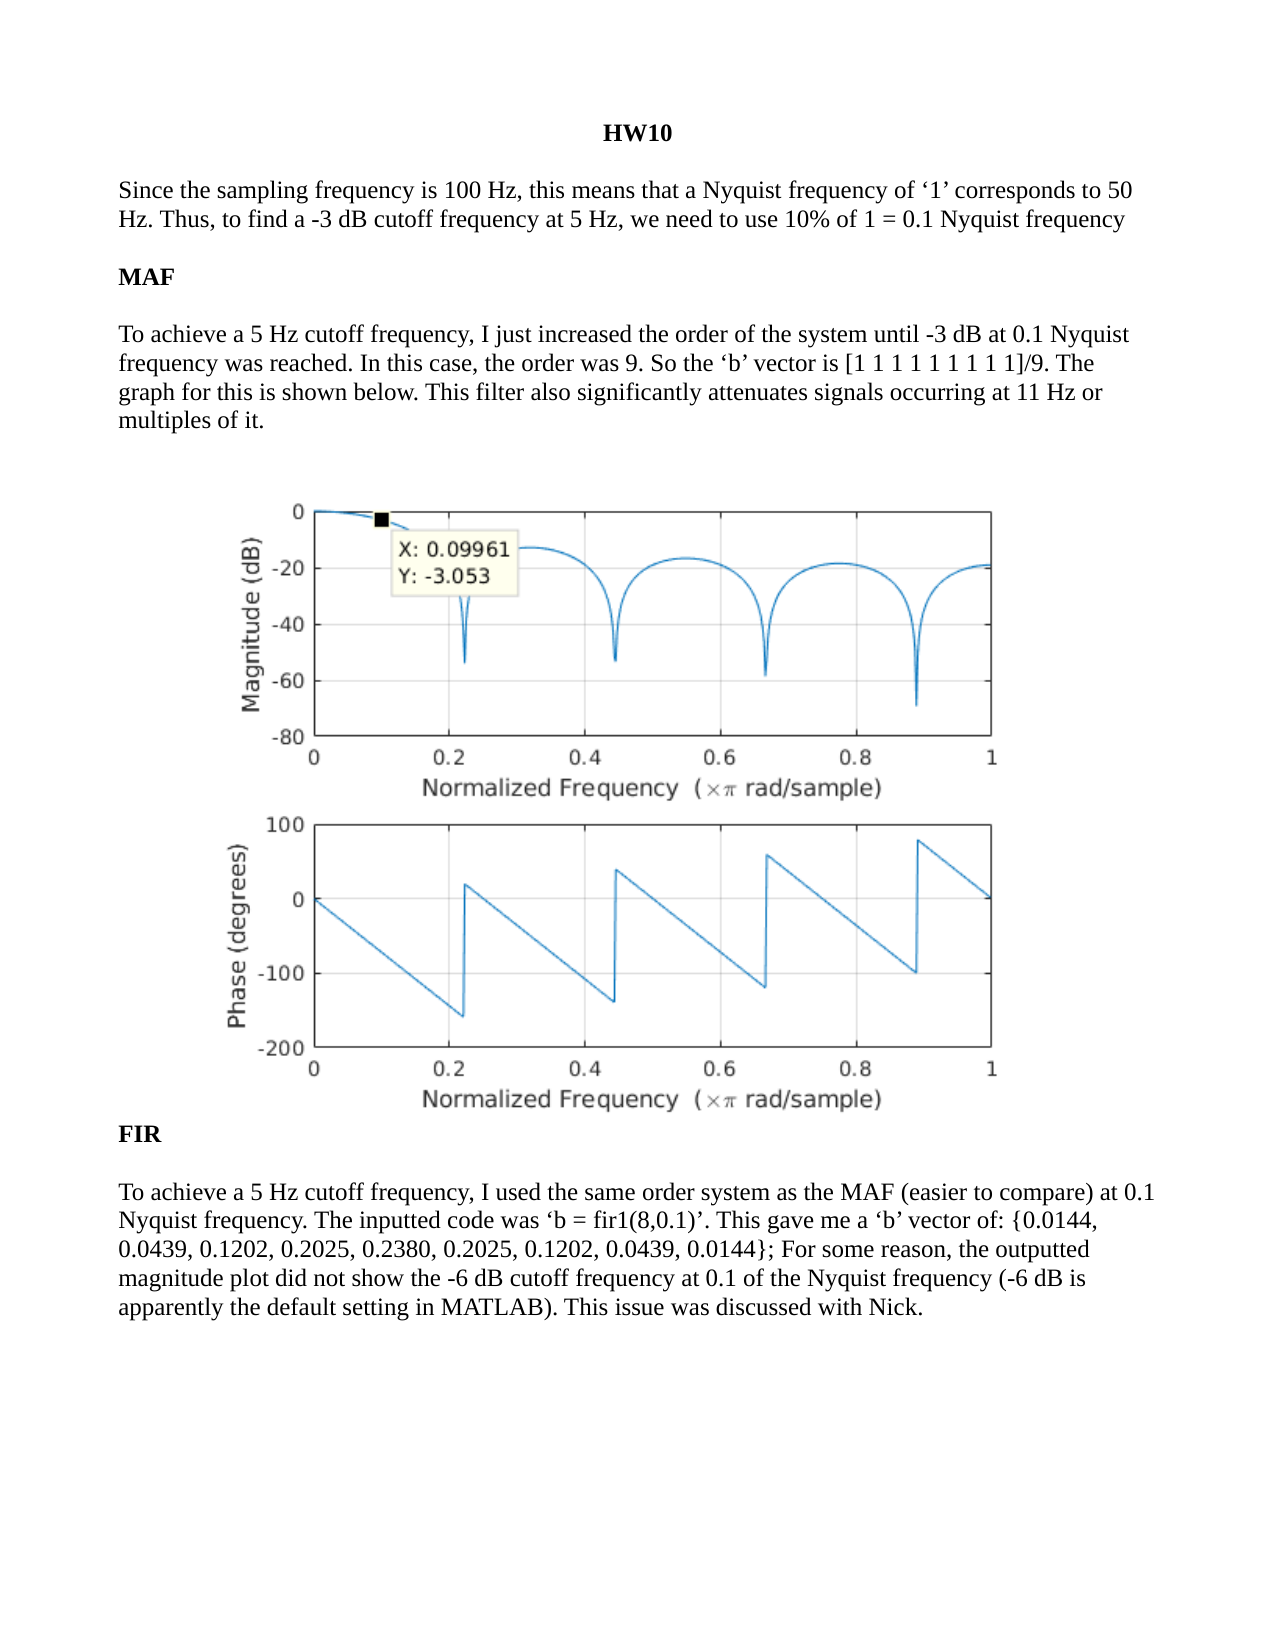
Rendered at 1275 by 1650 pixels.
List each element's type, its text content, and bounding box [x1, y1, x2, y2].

picture [200, 463, 1075, 1120]
text FIR [118, 994, 1157, 1148]
text MAF [118, 262, 1157, 291]
text To achieve a 5 Hz cutoff frequency, I just increased the order of the system until -3 dB at 0.1 Nyquist frequency was reached. In this case, the order was 9. So the ‘b’ vector is [1 1 1 1 1 1 1 1 1]/9. The graph for this is shown below. This filter also significantly attenuates signals occurring at 11 Hz or multiples of it. [118, 319, 1157, 434]
text To achieve a 5 Hz cutoff frequency, I used the same order system as the MAF (easier to compare) at 0.1 Nyquist frequency. The inputted code was ‘b = fir1(8,0.1)’. This gave me a ‘b’ vector of: {0.0144, 0.0439, 0.1202, 0.2025, 0.2380, 0.2025, 0.1202, 0.0439, 0.0144}; For some reason, the outputted magnitude plot did not show the -6 dB cutoff frequency at 0.1 of the Nyquist frequency (-6 dB is apparently the default setting in MATLAB). This issue was discussed with Nick. [118, 1177, 1157, 1321]
text HW10 [118, 118, 1157, 147]
text Since the sampling frequency is 100 Hz, this means that a Nyquist frequency of ‘1’ corresponds to 50 Hz. Thus, to find a -3 dB cutoff frequency at 5 Hz, we need to use 10% of 1 = 0.1 Nyquist frequency [118, 176, 1157, 233]
